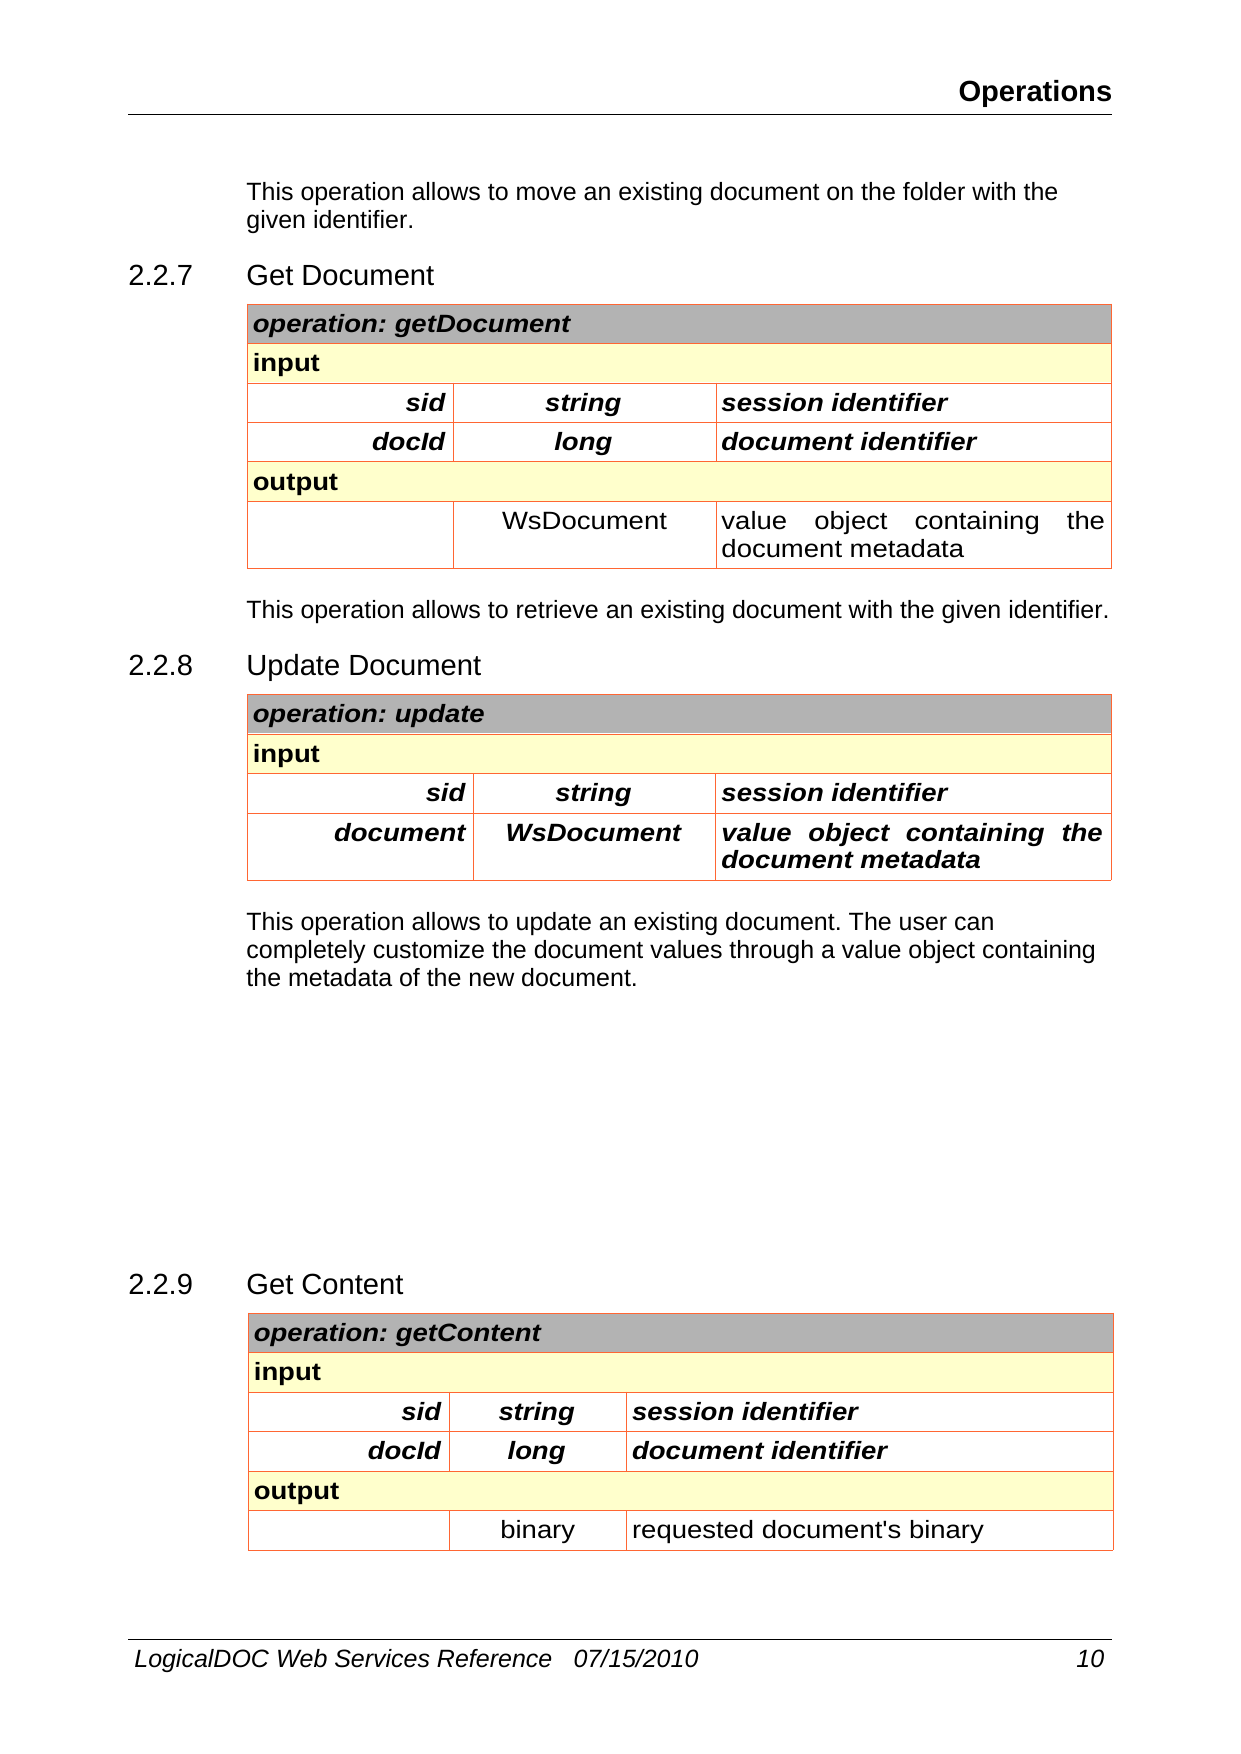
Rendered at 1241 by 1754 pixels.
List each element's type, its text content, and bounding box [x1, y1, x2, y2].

table_cell session identifier [627, 1393, 1113, 1431]
text This operation allows to move an existing document on the folder with the given identifier. [246, 178, 1112, 234]
subtitle Get Document [128, 258, 1112, 291]
table_cell output [248, 462, 1111, 501]
table_cell string [450, 1393, 626, 1431]
table_cell sid [249, 1393, 449, 1431]
table_cell string [474, 774, 715, 812]
table_cell value object containing the document metadata [716, 814, 1111, 880]
table_cell document identifier [627, 1432, 1113, 1471]
table_cell value object containing the document metadata [717, 502, 1111, 568]
table_cell docId [249, 1432, 449, 1471]
text This operation allows to update an existing document. The user can completely customize the document values through a value object containing the metadata of the new document. [246, 908, 1112, 992]
table_header operation: getContent [249, 1314, 1113, 1352]
table_cell input [248, 735, 1111, 773]
table_cell session identifier [716, 774, 1111, 812]
table_cell WsDocument [454, 502, 716, 568]
subtitle Update Document [128, 649, 1112, 682]
table_cell sid [248, 774, 473, 812]
table_cell sid [248, 384, 453, 422]
table_cell long [450, 1432, 626, 1471]
table_cell WsDocument [474, 814, 715, 880]
table_cell document identifier [717, 423, 1111, 461]
subtitle Get Content [128, 1268, 1112, 1300]
table_cell document [248, 814, 473, 880]
table_cell input [249, 1353, 1113, 1392]
table_header operation: getDocument [248, 305, 1111, 343]
table_cell [249, 1511, 449, 1549]
table_cell long [454, 423, 716, 461]
table_cell docId [248, 423, 453, 461]
table_header operation: update [248, 695, 1111, 733]
table_cell input [248, 344, 1111, 382]
table_cell binary [450, 1511, 626, 1549]
text This operation allows to retrieve an existing document with the given identifier. [246, 596, 1112, 624]
table_cell requested document's binary [627, 1511, 1113, 1549]
table_cell string [454, 384, 716, 422]
table_cell [248, 502, 453, 568]
table_cell output [249, 1472, 1113, 1510]
table_cell session identifier [717, 384, 1111, 422]
